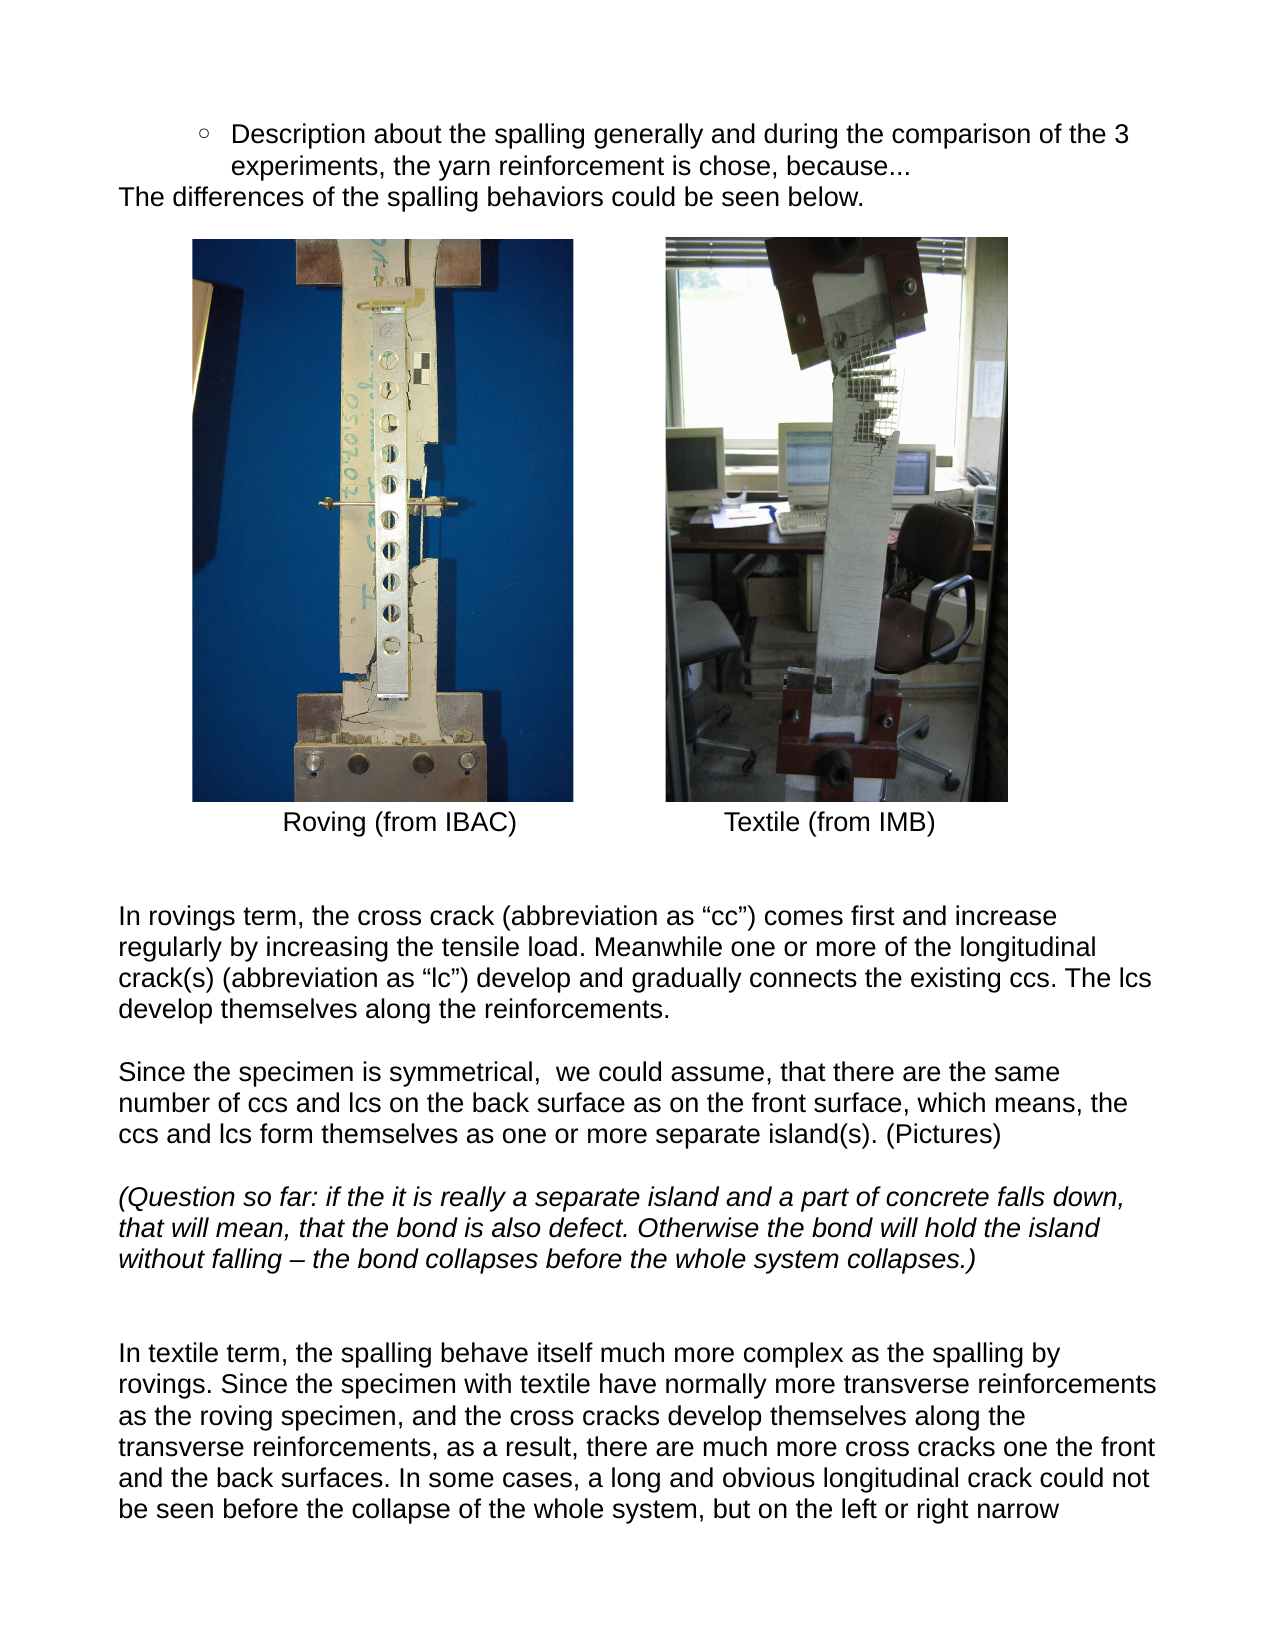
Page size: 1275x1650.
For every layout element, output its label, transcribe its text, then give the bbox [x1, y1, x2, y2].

picture [665, 237, 1008, 802]
text Since the specimen is symmetrical, we could assume, that there are the same number of ccs and lcs on the back surface as on the front surface, which means, the ccs and lcs form themselves as one or more separate island(s). (Pictures) [118, 1056, 1157, 1149]
text In rovings term, the cross crack (abbreviation as “cc”) comes first and increase regularly by increasing the tensile load. Meanwhile one or more of the longitudinal crack(s) (abbreviation as “lc”) develop and gradually connects the existing ccs. The lcs develop themselves along the reinforcements. [118, 899, 1157, 1024]
text The differences of the spalling behaviors could be seen below. [118, 181, 1157, 212]
text (Question so far: if the it is really a separate island and a part of concrete falls down, that will mean, that the bond is also defect. Otherwise the bond will hold the island without falling – the bond collapses before the whole system collapses.) [118, 1181, 1157, 1274]
picture [192, 239, 574, 802]
list Description about the spalling generally and during the comparison of the 3 experiments, the yarn reinforcement is chose, because... [193, 118, 1157, 181]
text Roving (from IBAC) Textile (from IMB) [118, 806, 1157, 868]
text In textile term, the spalling behave itself much more complex as the spalling by rovings. Since the specimen with textile have normally more transverse reinforcements as the roving specimen, and the cross cracks develop themselves along the transverse reinforcements, as a result, there are much more cross cracks one the front and the back surfaces. In some cases, a long and obvious longitudinal crack could not be seen before the collapse of the whole system, but on the left or right narrow [118, 1337, 1157, 1524]
